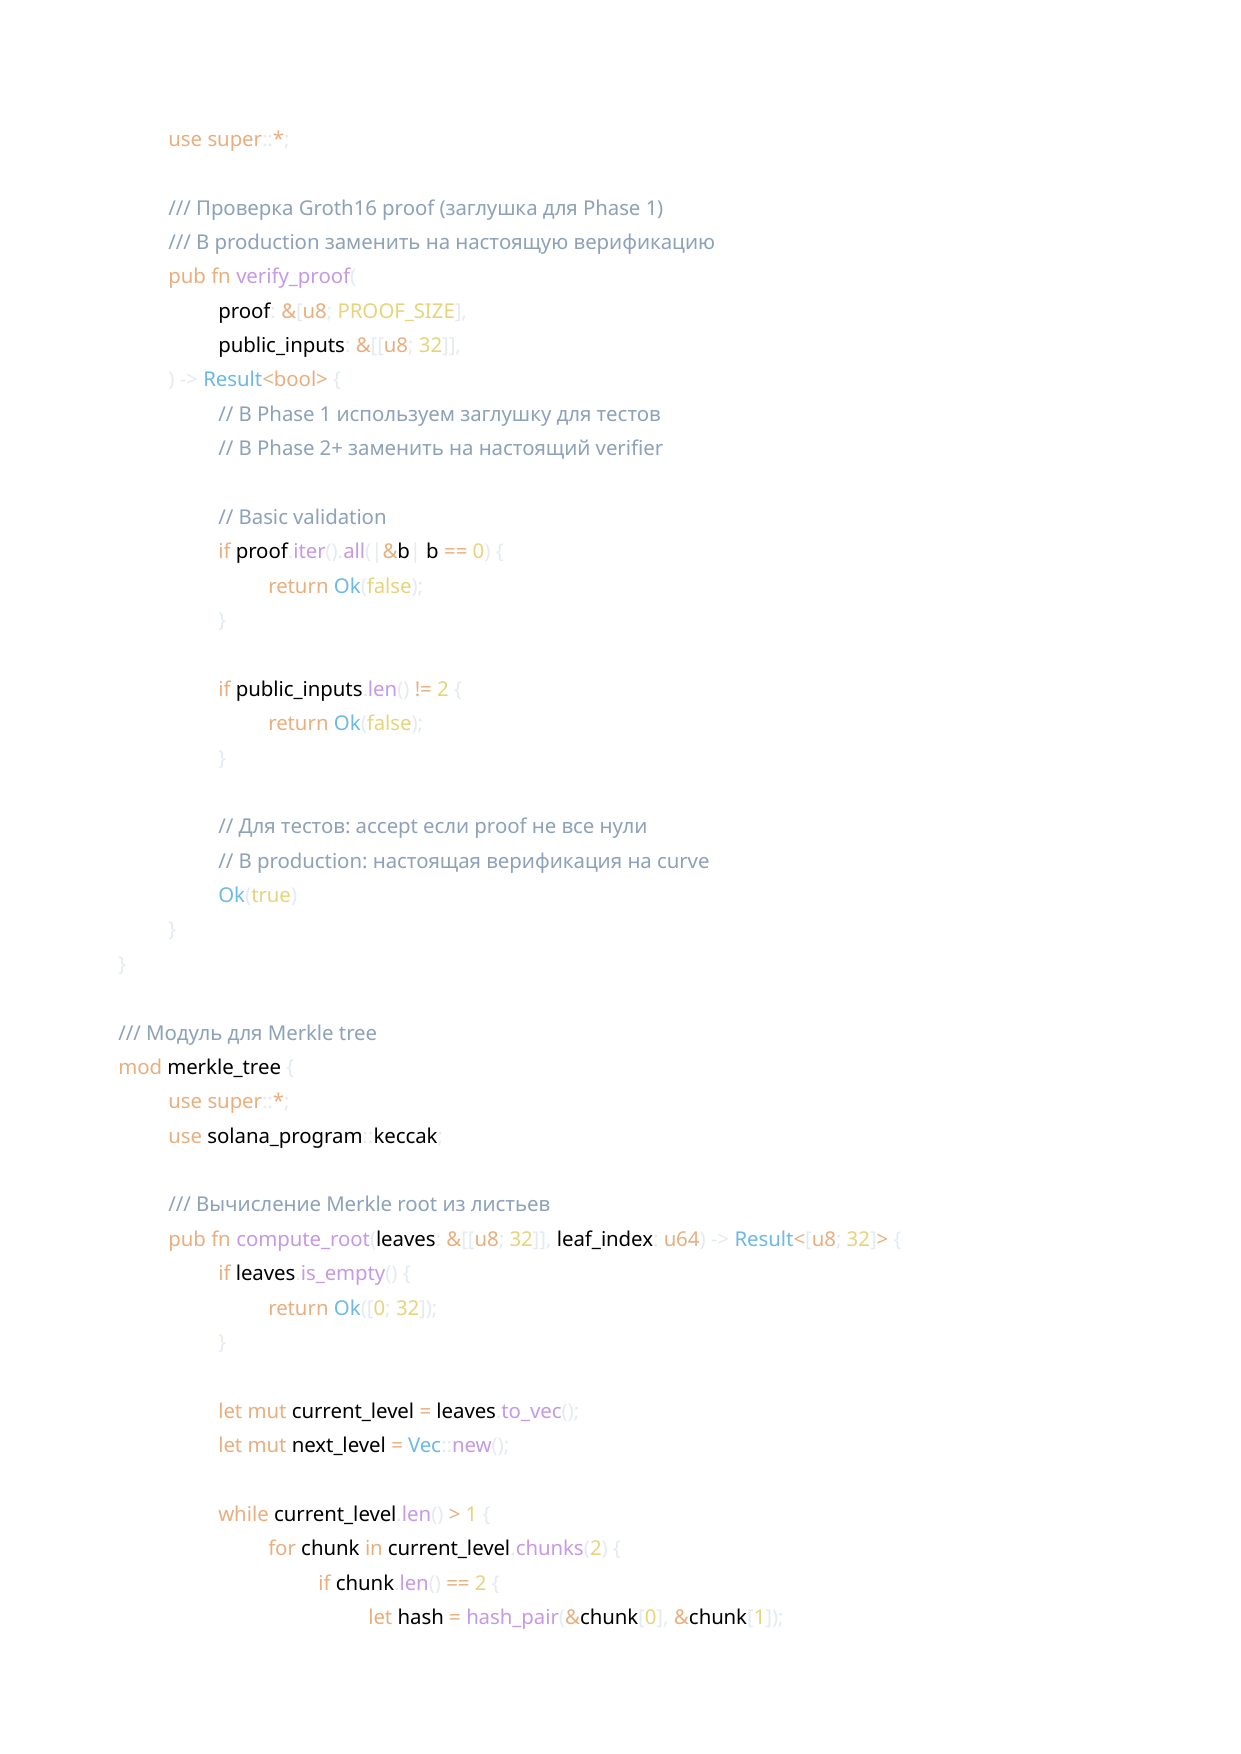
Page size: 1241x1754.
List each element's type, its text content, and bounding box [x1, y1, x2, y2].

text if leaves.is_empty() { [118, 1252, 1122, 1287]
text } [118, 599, 1122, 634]
text Ok(true) [118, 874, 1122, 909]
text // В production: настоящая верификация на curve [118, 840, 1122, 874]
text use super::*; [118, 118, 1122, 152]
text if chunk.len() == 2 { [118, 1562, 1122, 1596]
text return Ok(false); [118, 702, 1122, 737]
text if proof.iter().all(|&b| b == 0) { [118, 531, 1122, 565]
text ) -> Result<bool> { [118, 359, 1122, 393]
text // В Phase 2+ заменить на настоящий verifier [118, 427, 1122, 462]
text /// Модуль для Merkle tree [118, 1012, 1122, 1046]
text while current_level.len() > 1 { [118, 1493, 1122, 1527]
text use super::*; [118, 1081, 1122, 1115]
text if public_inputs.len() != 2 { [118, 668, 1122, 702]
text // Для тестов: accept если proof не все нули [118, 806, 1122, 840]
text proof: &[u8; PROOF_SIZE], [118, 290, 1122, 324]
text } [118, 943, 1122, 977]
text pub fn compute_root(leaves: &[[u8; 32]], leaf_index: u64) -> Result<[u8; 32]> { [118, 1218, 1122, 1252]
text } [118, 737, 1122, 771]
text // В Phase 1 используем заглушку для тестов [118, 393, 1122, 427]
text public_inputs: &[[u8; 32]], [118, 324, 1122, 359]
text } [118, 909, 1122, 943]
text pub fn verify_proof( [118, 256, 1122, 290]
text for chunk in current_level.chunks(2) { [118, 1527, 1122, 1562]
text return Ok([0; 32]); [118, 1287, 1122, 1321]
text /// Проверка Groth16 proof (заглушка для Phase 1) [118, 187, 1122, 221]
text let hash = hash_pair(&chunk[0], &chunk[1]); [118, 1596, 1122, 1631]
text } [118, 1321, 1122, 1356]
text use solana_program::keccak; [118, 1115, 1122, 1149]
text /// В production заменить на настоящую верификацию [118, 221, 1122, 256]
text let mut next_level = Vec::new(); [118, 1424, 1122, 1459]
text mod merkle_tree { [118, 1046, 1122, 1081]
text // Basic validation [118, 496, 1122, 531]
text let mut current_level = leaves.to_vec(); [118, 1390, 1122, 1424]
text return Ok(false); [118, 565, 1122, 599]
text /// Вычисление Merkle root из листьев [118, 1184, 1122, 1218]
